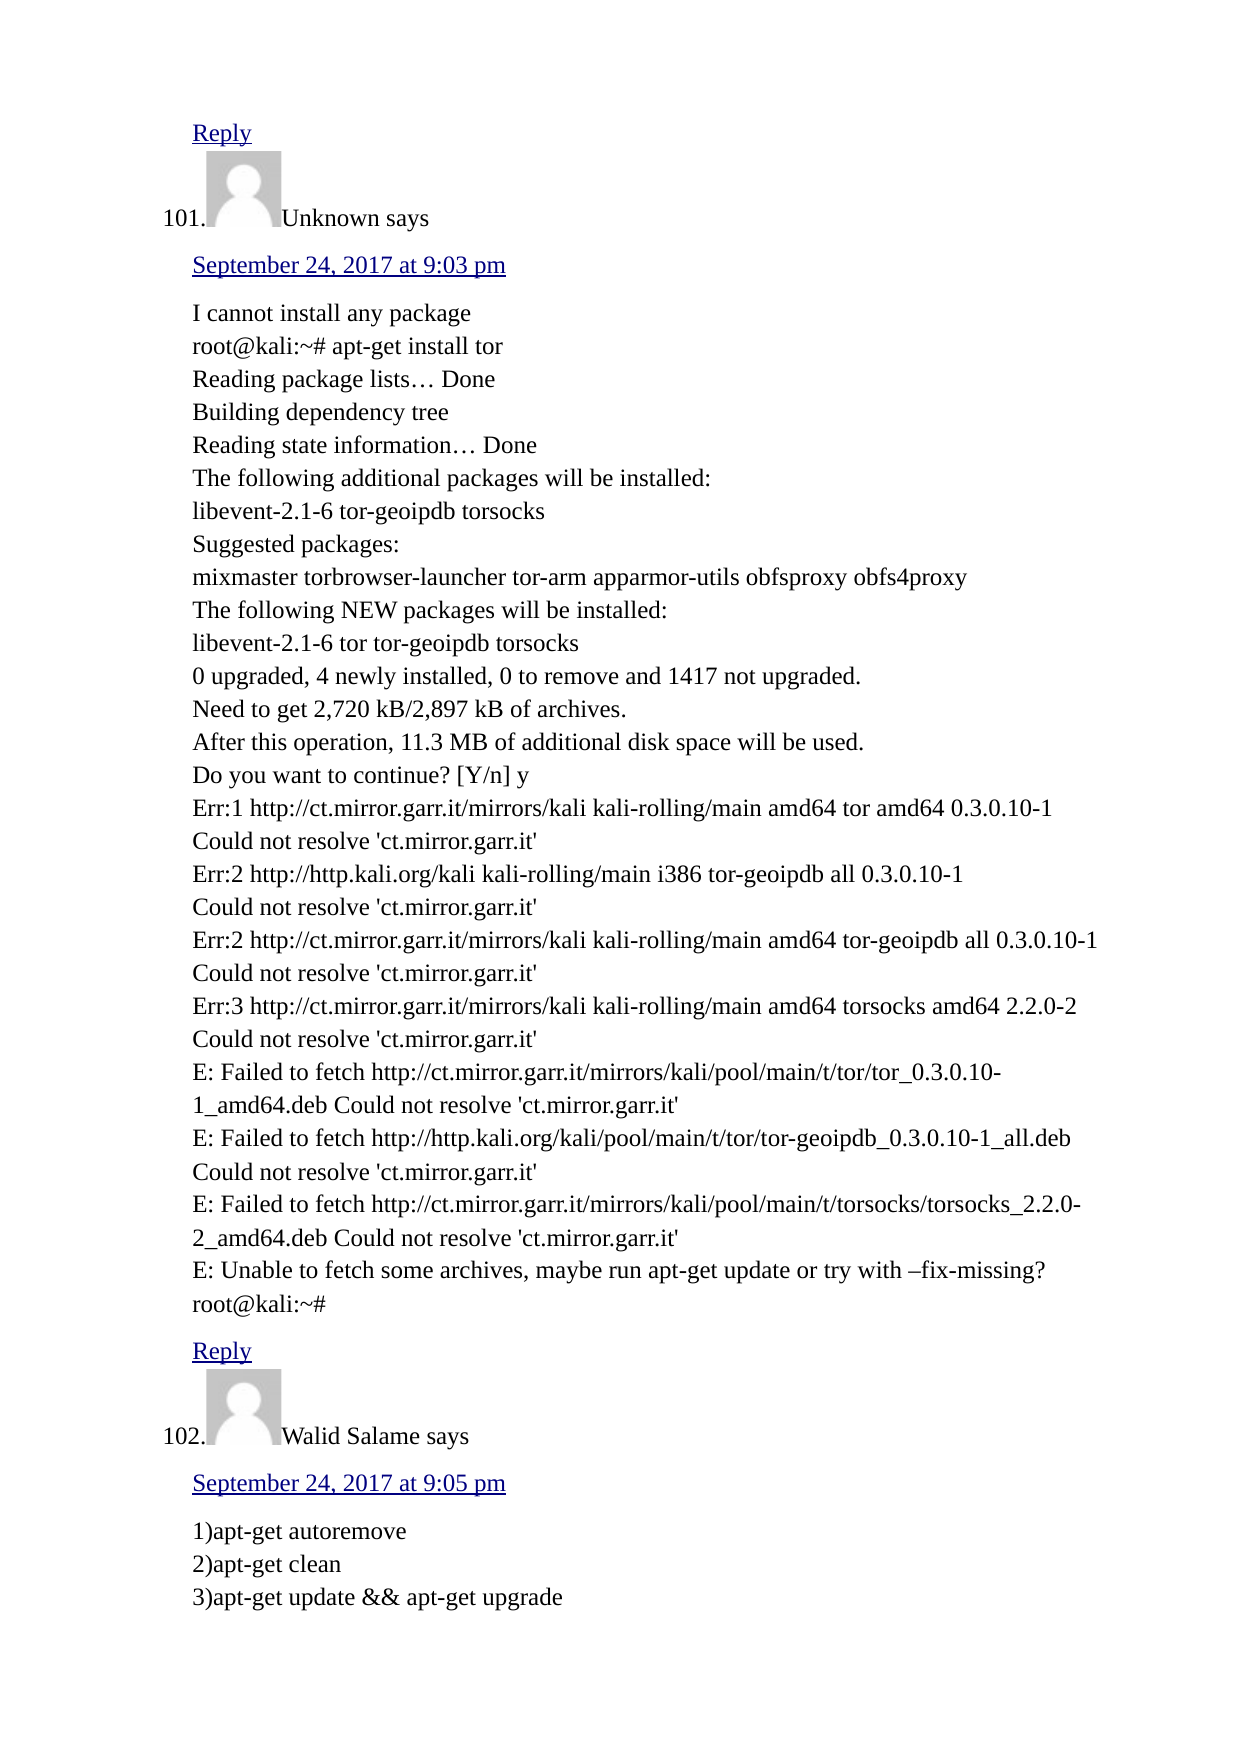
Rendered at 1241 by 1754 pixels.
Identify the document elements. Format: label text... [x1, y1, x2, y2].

picture [206, 1369, 282, 1445]
list Walid Salame says [162, 1369, 1122, 1450]
list Reply [162, 118, 1122, 147]
list 1)apt-get autoremove 2)apt-get clean 3)apt-get update && apt-get upgrade [162, 1516, 1122, 1611]
picture [206, 151, 282, 227]
list Reply [162, 1336, 1122, 1365]
list September 24, 2017 at 9:03 pm [162, 250, 1122, 279]
list Unknown says [162, 151, 1122, 232]
list I cannot install any package root@kali:~# apt-get install tor Reading package lists… Done Building dependency tree Reading state information… Done The following additional packages will be installed: libevent-2.1-6 tor-geoipdb torsocks Suggested packages: mixmaster torbrowser-launcher tor-arm apparmor-utils obfsproxy obfs4proxy The following NEW packages will be installed: libevent-2.1-6 tor tor-geoipdb torsocks 0 upgraded, 4 newly installed, 0 to remove and 1417 not upgraded. Need to get 2,720 kB/2,897 kB of archives. After this operation, 11.3 MB of additional disk space will be used. Do you want to continue? [Y/n] y Err:1 http://ct.mirror.garr.it/mirrors/kali kali-rolling/main amd64 tor amd64 0.3.0.10-1 Could not resolve 'ct.mirror.garr.it' Err:2 http://http.kali.org/kali kali-rolling/main i386 tor-geoipdb all 0.3.0.10-1 Could not resolve 'ct.mirror.garr.it' Err:2 http://ct.mirror.garr.it/mirrors/kali kali-rolling/main amd64 tor-geoipdb all 0.3.0.10-1 Could not resolve 'ct.mirror.garr.it' Err:3 http://ct.mirror.garr.it/mirrors/kali kali-rolling/main amd64 torsocks amd64 2.2.0-2 Could not resolve 'ct.mirror.garr.it' E: Failed to fetch http://ct.mirror.garr.it/mirrors/kali/pool/main/t/tor/tor_0.3.0.10-1_amd64.deb Could not resolve 'ct.mirror.garr.it' E: Failed to fetch http://http.kali.org/kali/pool/main/t/tor/tor-geoipdb_0.3.0.10-1_all.deb Could not resolve 'ct.mirror.garr.it' E: Failed to fetch http://ct.mirror.garr.it/mirrors/kali/pool/main/t/torsocks/torsocks_2.2.0-2_amd64.deb Could not resolve 'ct.mirror.garr.it' E: Unable to fetch some archives, maybe run apt-get update or try with –fix-missing? root@kali:~# [162, 298, 1122, 1317]
list September 24, 2017 at 9:05 pm [162, 1468, 1122, 1497]
